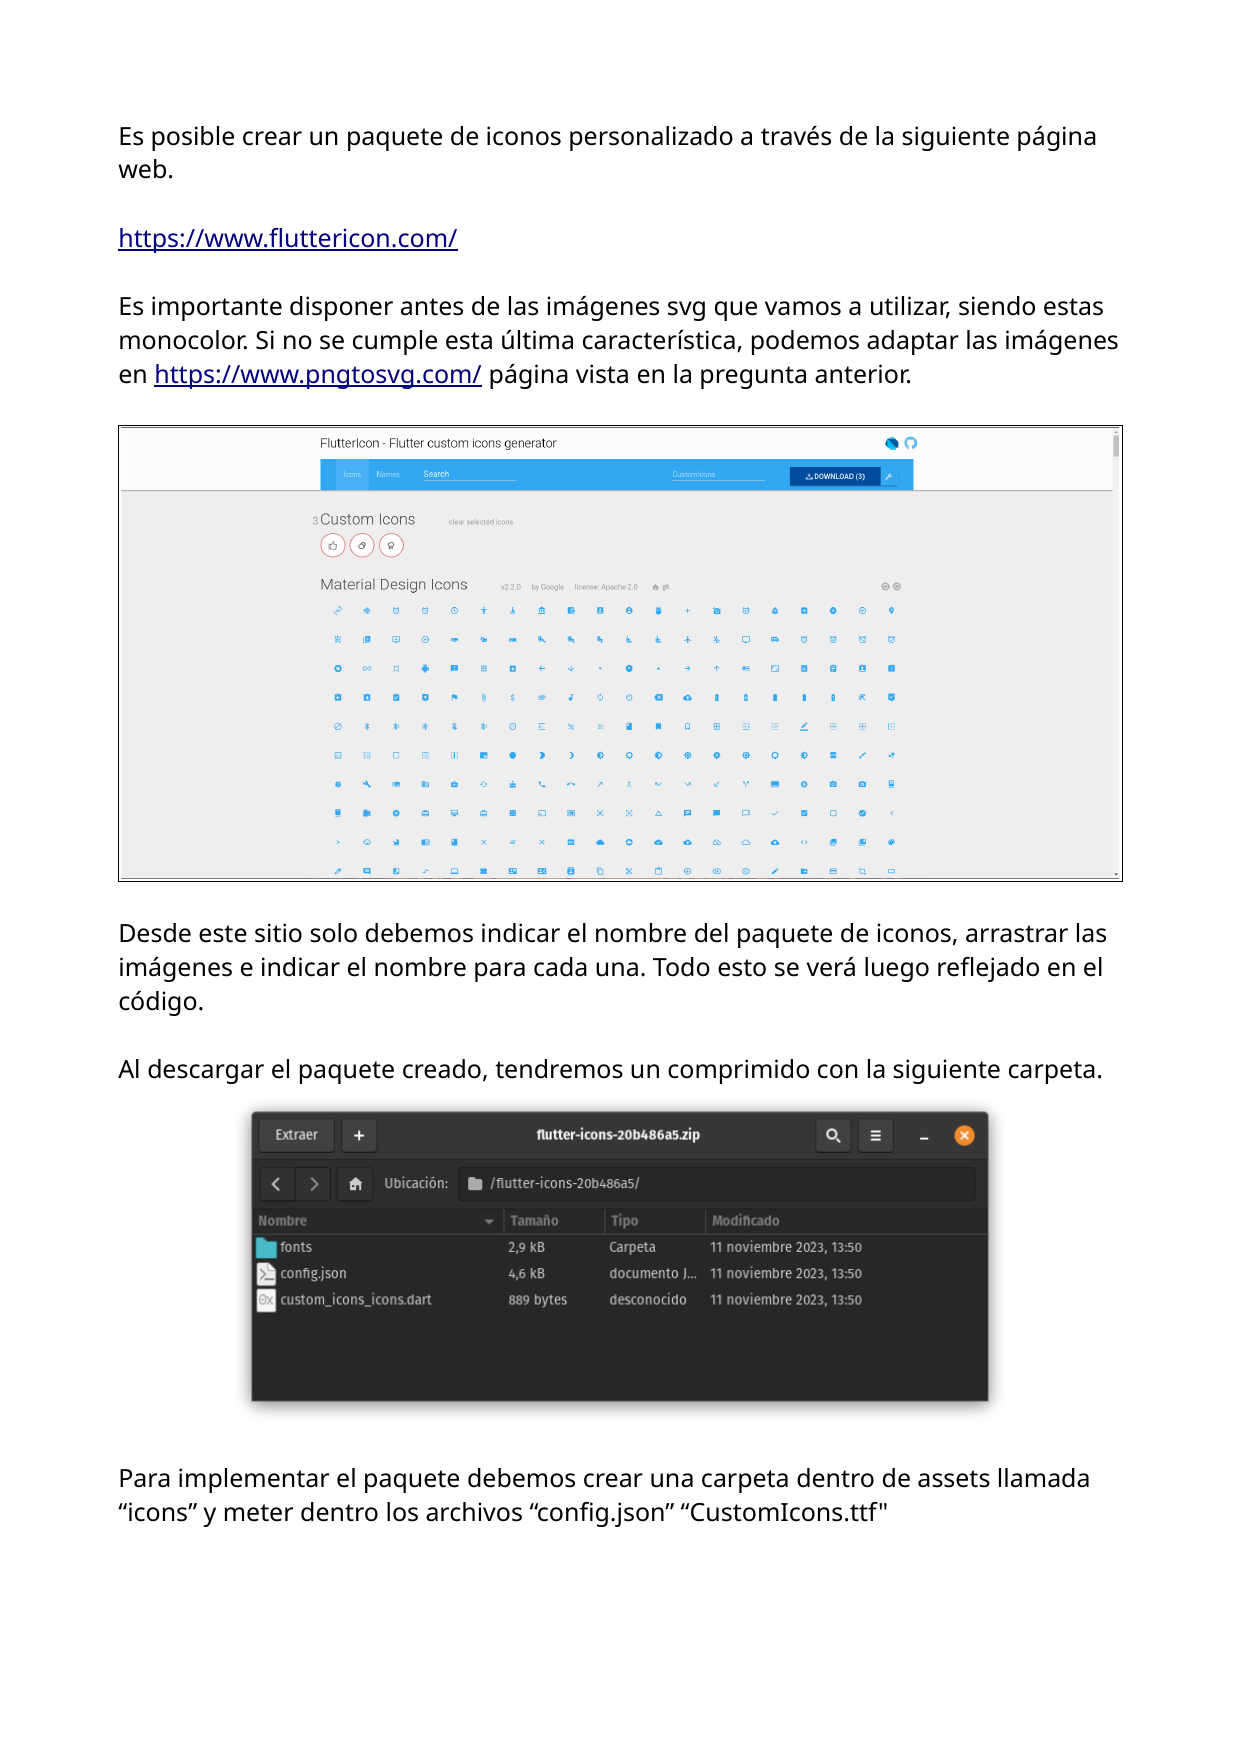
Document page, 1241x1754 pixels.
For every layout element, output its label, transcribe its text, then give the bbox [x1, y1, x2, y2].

text Es posible crear un paquete de iconos personalizado a través de la siguiente página web. [118, 118, 1122, 186]
picture [226, 1089, 1014, 1430]
text Es importante disponer antes de las imágenes svg que vamos a utilizar, siendo estas monocolor. Si no se cumple esta última característica, podemos adaptar las imágenes en https://www.pngtosvg.com/ página vista en la pregunta anterior. [118, 288, 1122, 391]
text Al descargar el paquete creado, tendremos un comprimido con la siguiente carpeta. [118, 1052, 1122, 1086]
picture [121, 427, 1119, 879]
text Desde este sitio solo debemos indicar el nombre del paquete de iconos, arrastrar las imágenes e indicar el nombre para cada una. Todo esto se verá luego reflejado en el código. [118, 916, 1122, 1018]
text https://www.fluttericon.com/ [118, 220, 1122, 254]
text Para implementar el paquete debemos crear una carpeta dentro de assets llamada “icons” y meter dentro los archivos “config.json” “CustomIcons.ttf" [118, 1461, 1122, 1529]
